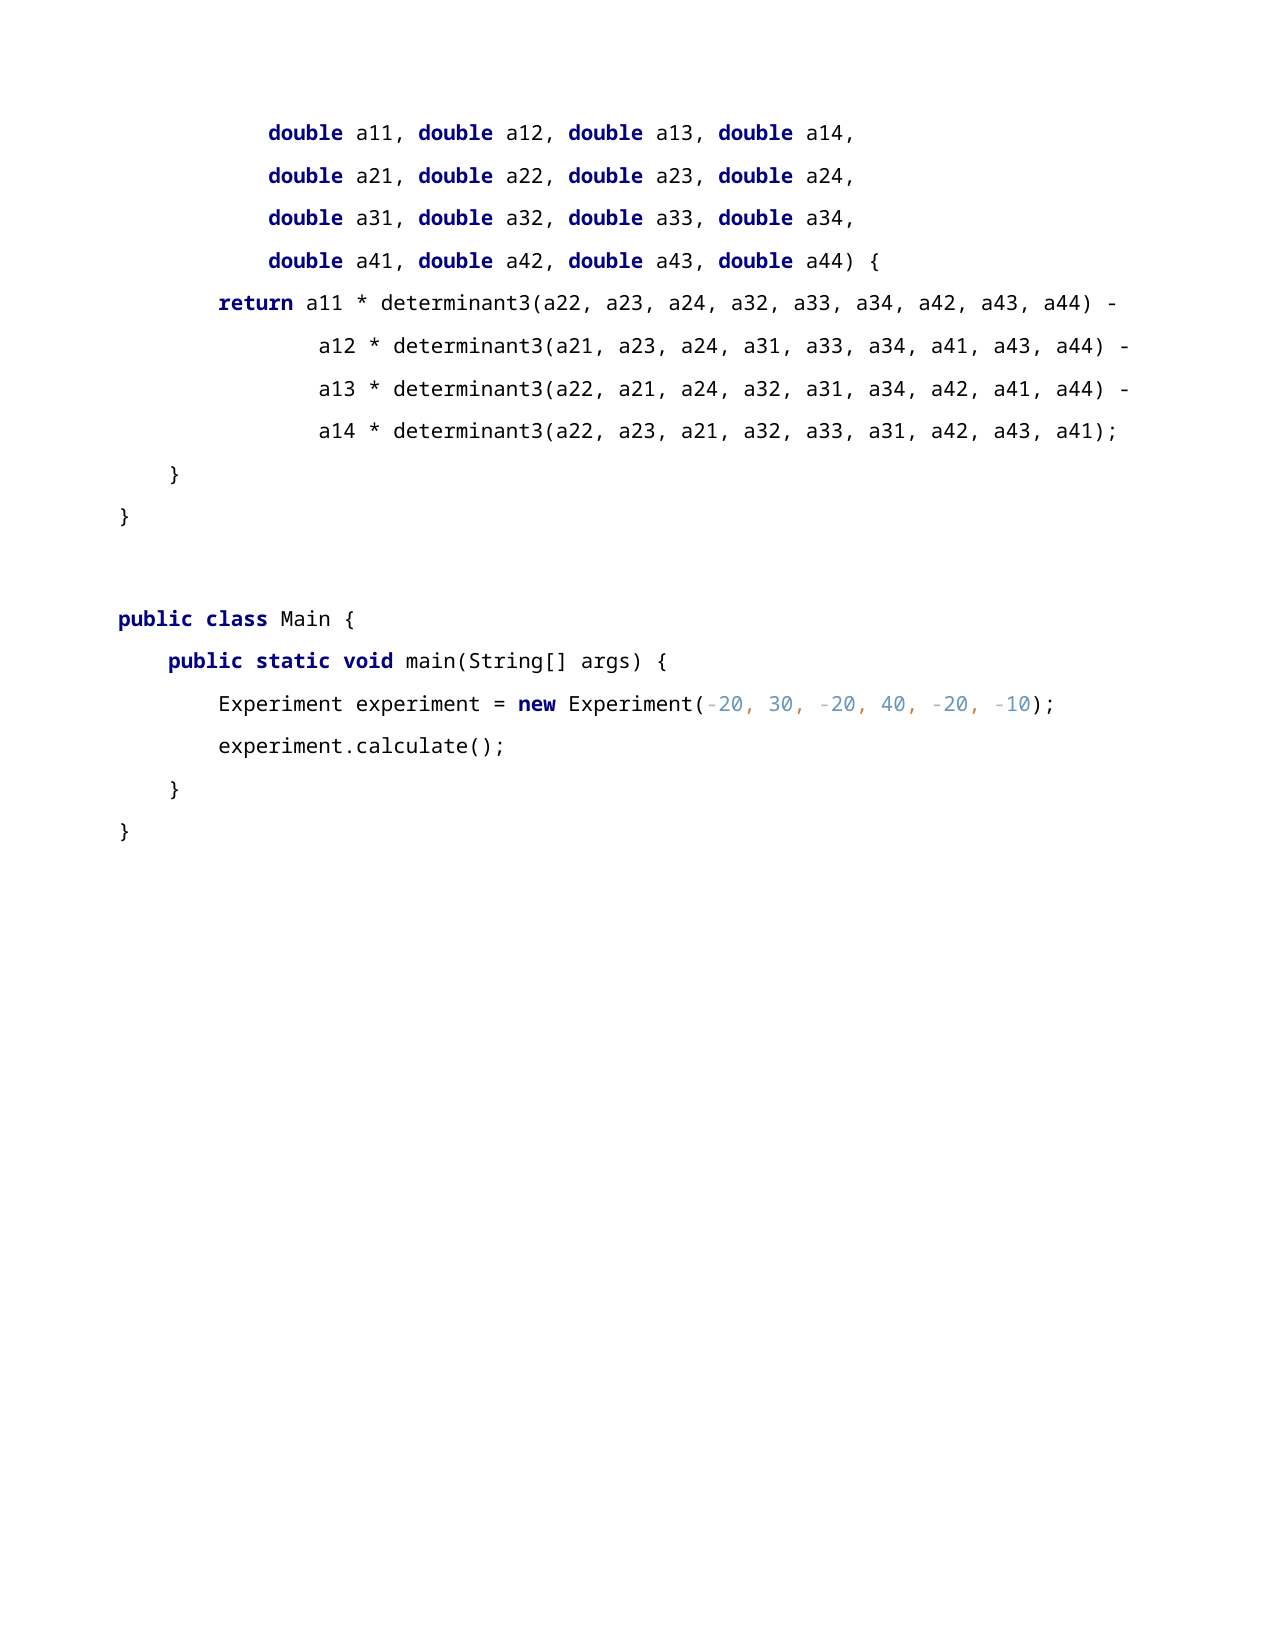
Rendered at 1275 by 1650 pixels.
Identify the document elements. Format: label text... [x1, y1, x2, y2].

text double a11, double a12, double a13, double a14, double a21, double a22, double a23, double a24, double a31, double a32, double a33, double a34, double a41, double a42, double a43, double a44) { return a11 * determinant3(a22, a23, a24, a32, a33, a34, a42, a43, a44) - a12 * determinant3(a21, a23, a24, a31, a33, a34, a41, a43, a44) - a13 * determinant3(a22, a21, a24, a32, a31, a34, a42, a41, a44) - a14 * determinant3(a22, a23, a21, a32, a33, a31, a42, a43, a41); } } public class Main { public static void main(String[] args) { Experiment experiment = new Experiment(-20, 30, -20, 40, -20, -10); experiment.calculate(); } } [118, 118, 1157, 888]
